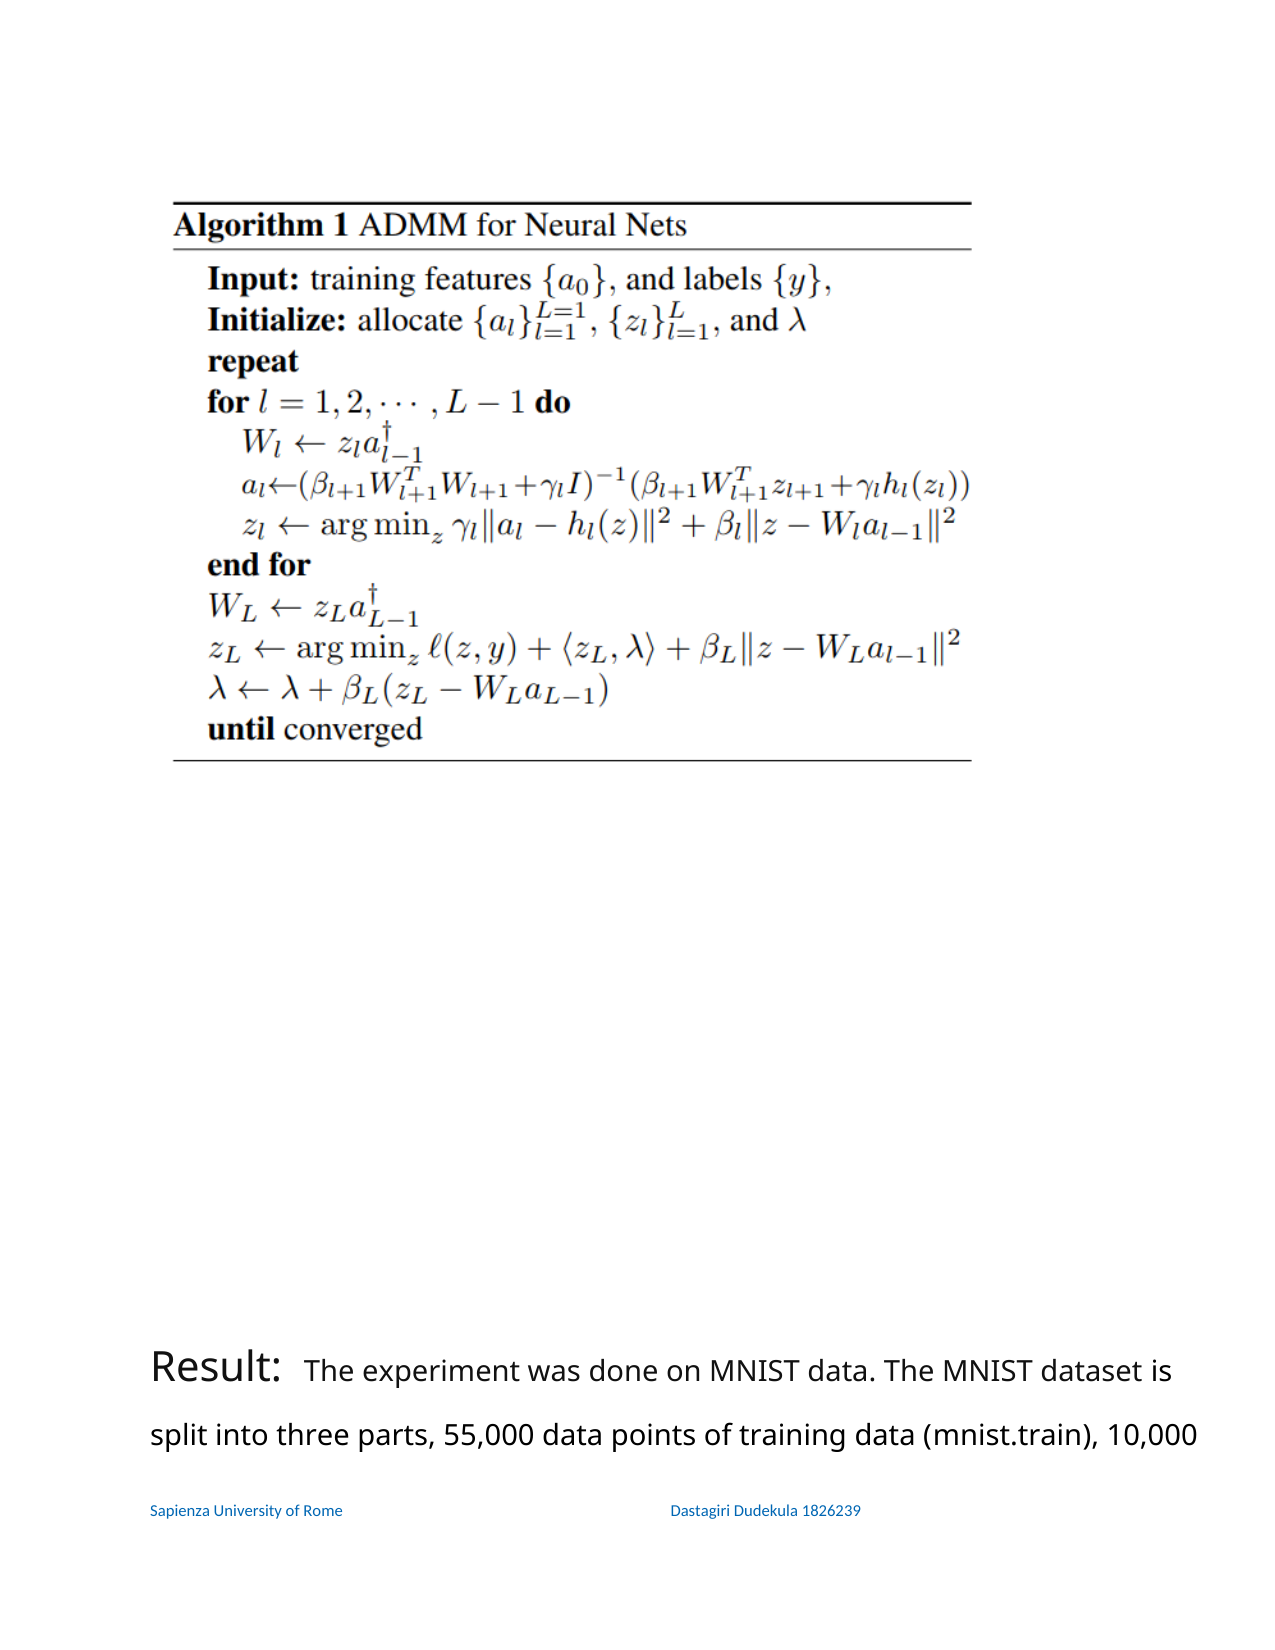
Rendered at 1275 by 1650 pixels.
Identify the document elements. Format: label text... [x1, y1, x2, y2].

text Result: The experiment was done on MNIST data. The MNIST dataset is split into three parts, 55,000 data points of training data (mnist.train), 10,000 [150, 1337, 1228, 1453]
